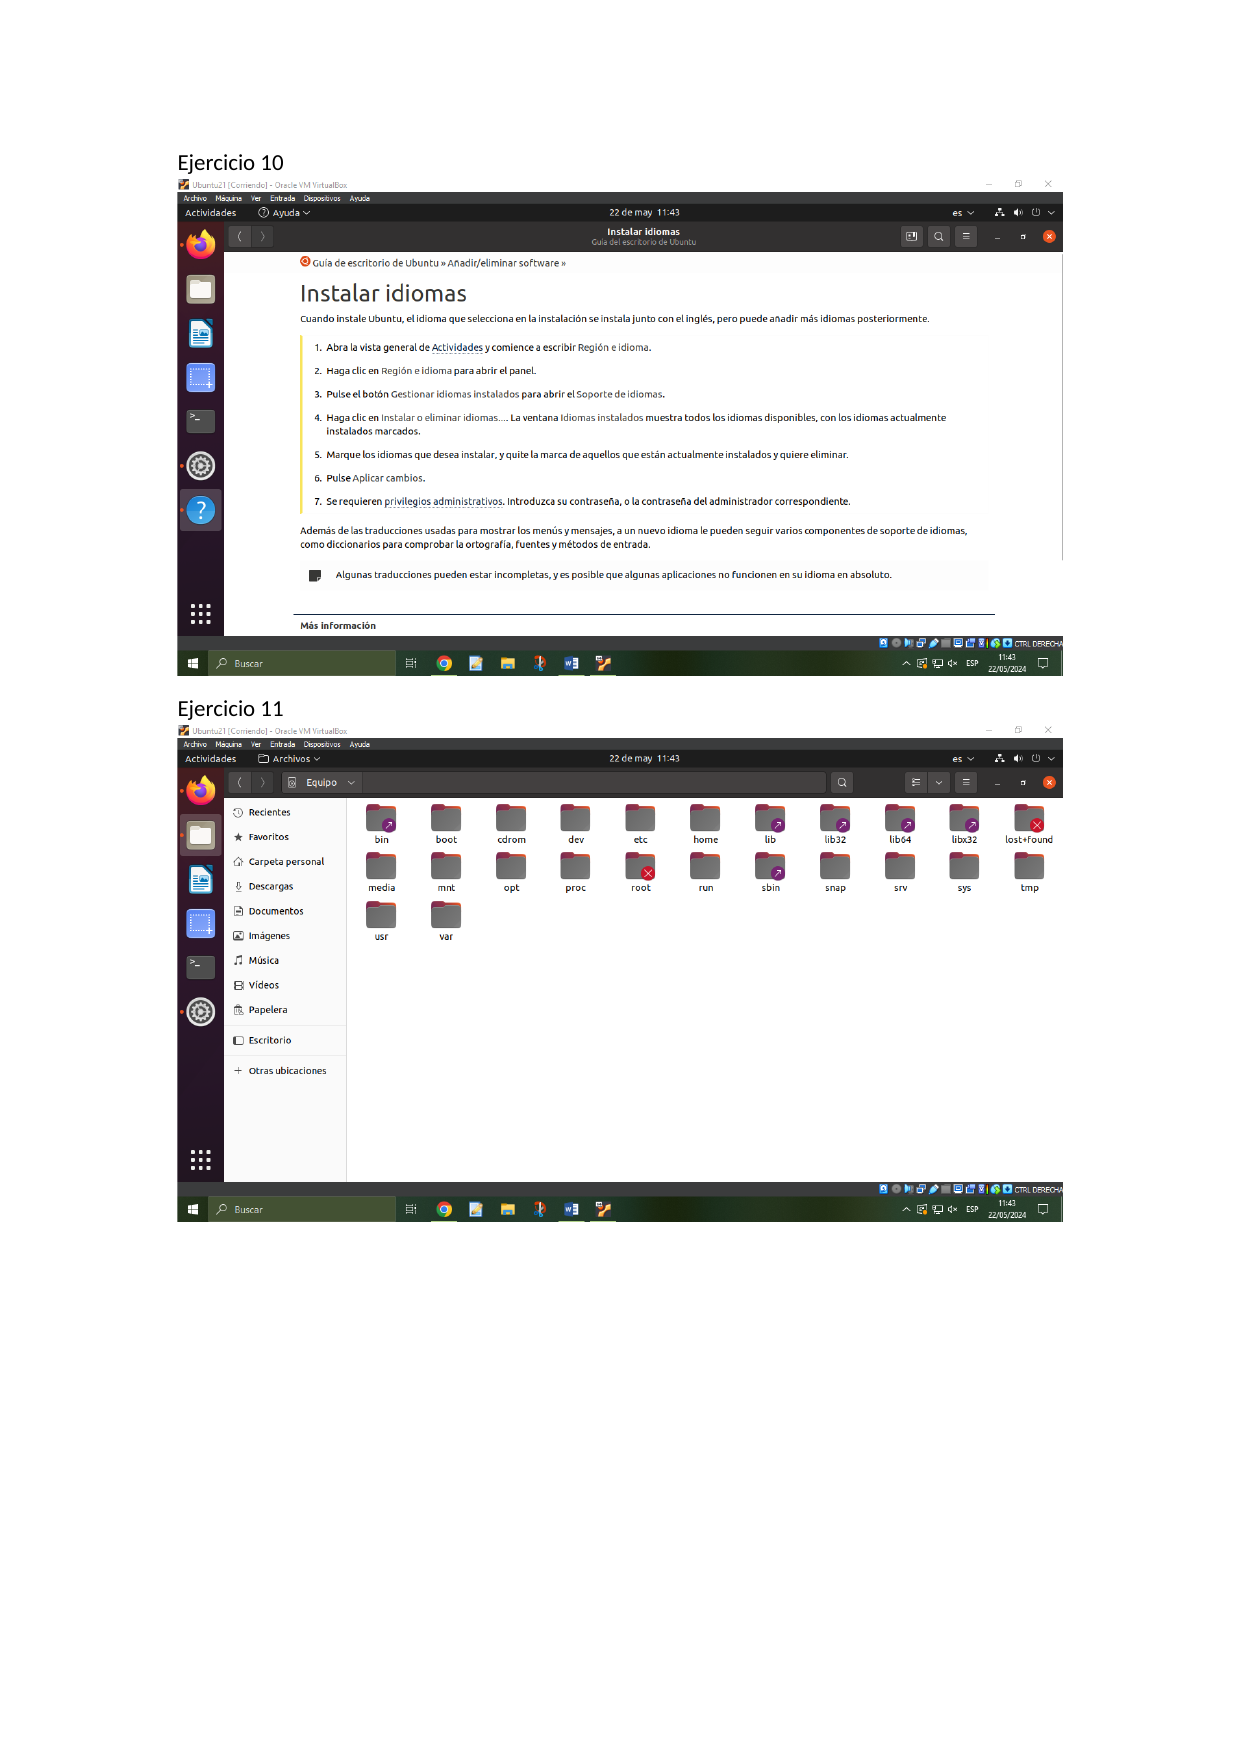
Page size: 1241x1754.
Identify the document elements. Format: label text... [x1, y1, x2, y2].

text Ejercicio 10 [177, 148, 1063, 177]
text Ejercicio 11 [177, 694, 1063, 723]
